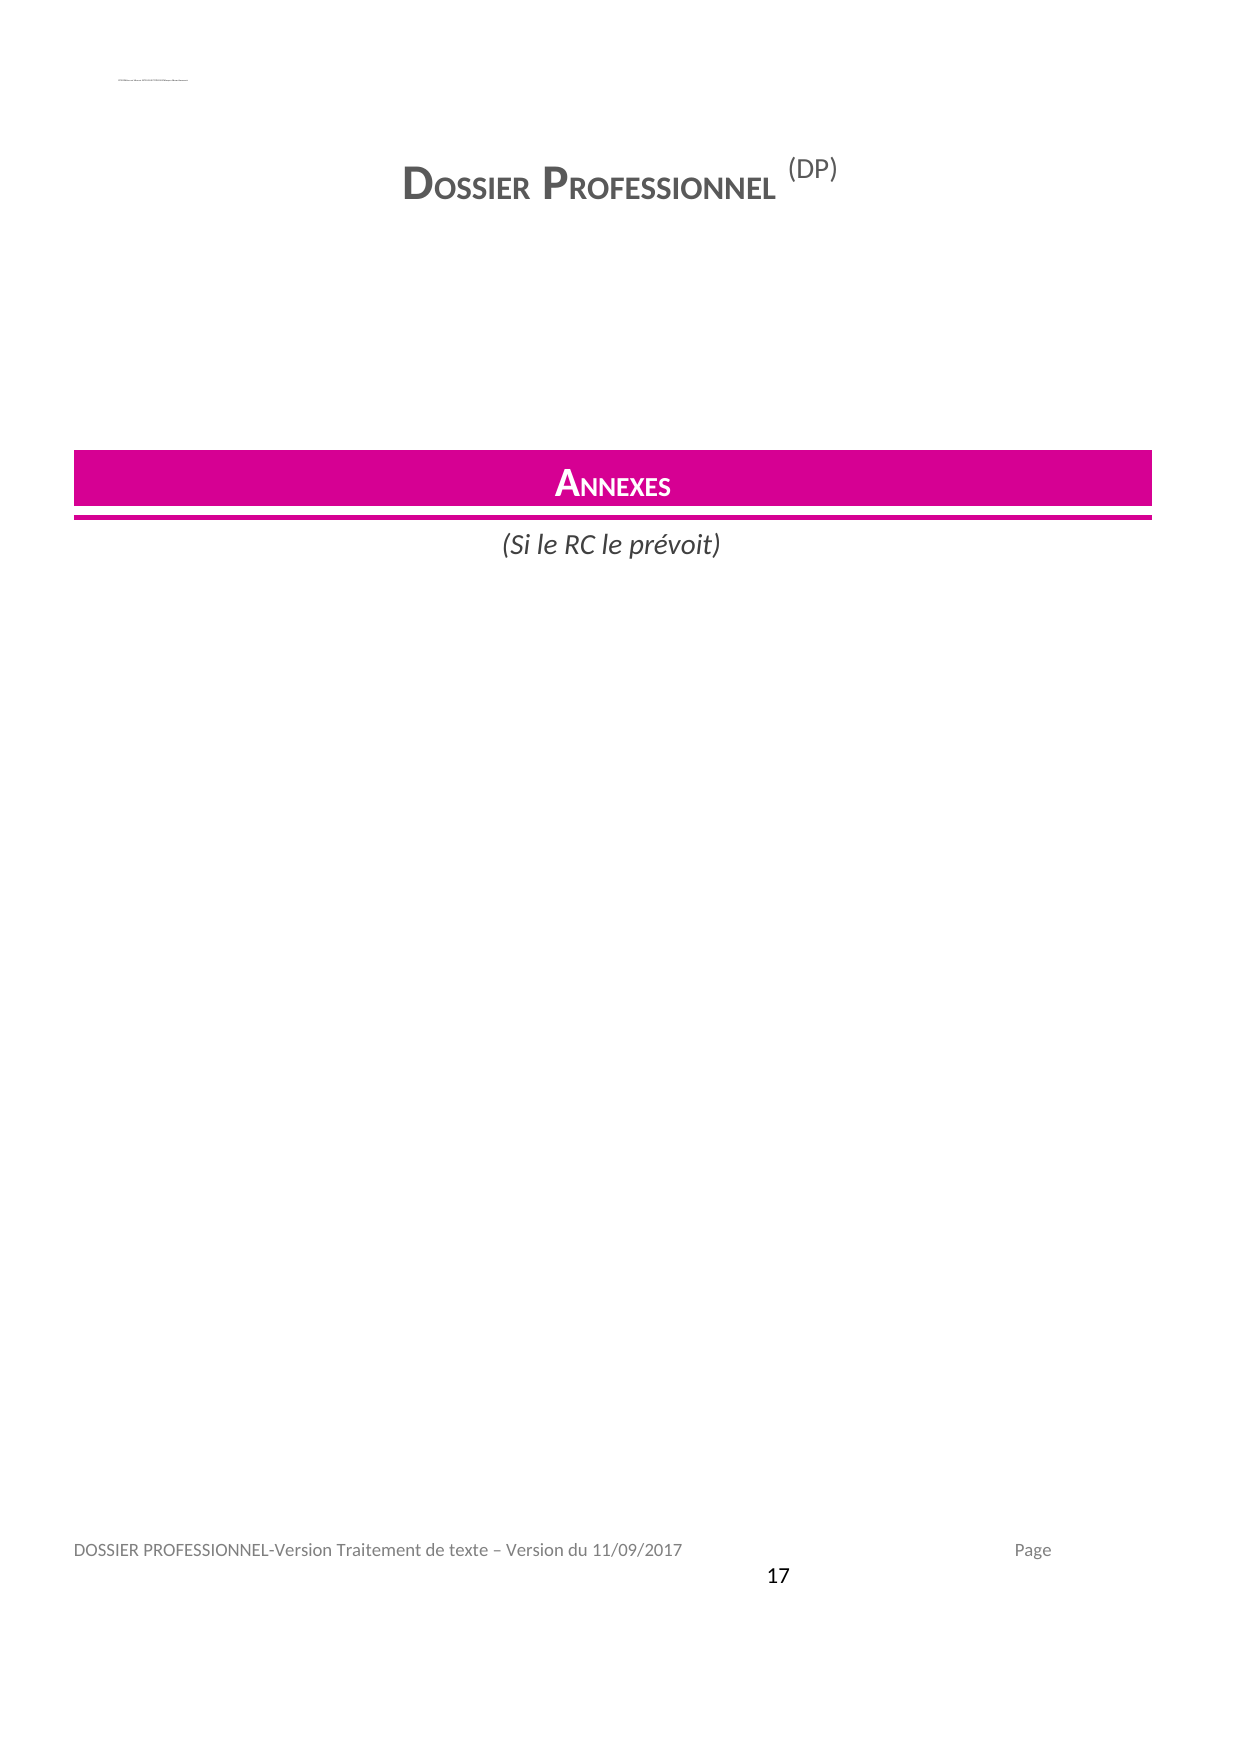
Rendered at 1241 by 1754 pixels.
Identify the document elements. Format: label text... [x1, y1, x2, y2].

table_cell (Si le RC le prévoit) [74, 520, 1152, 598]
table_cell [74, 506, 1152, 515]
table_header Annexes [74, 450, 1152, 506]
